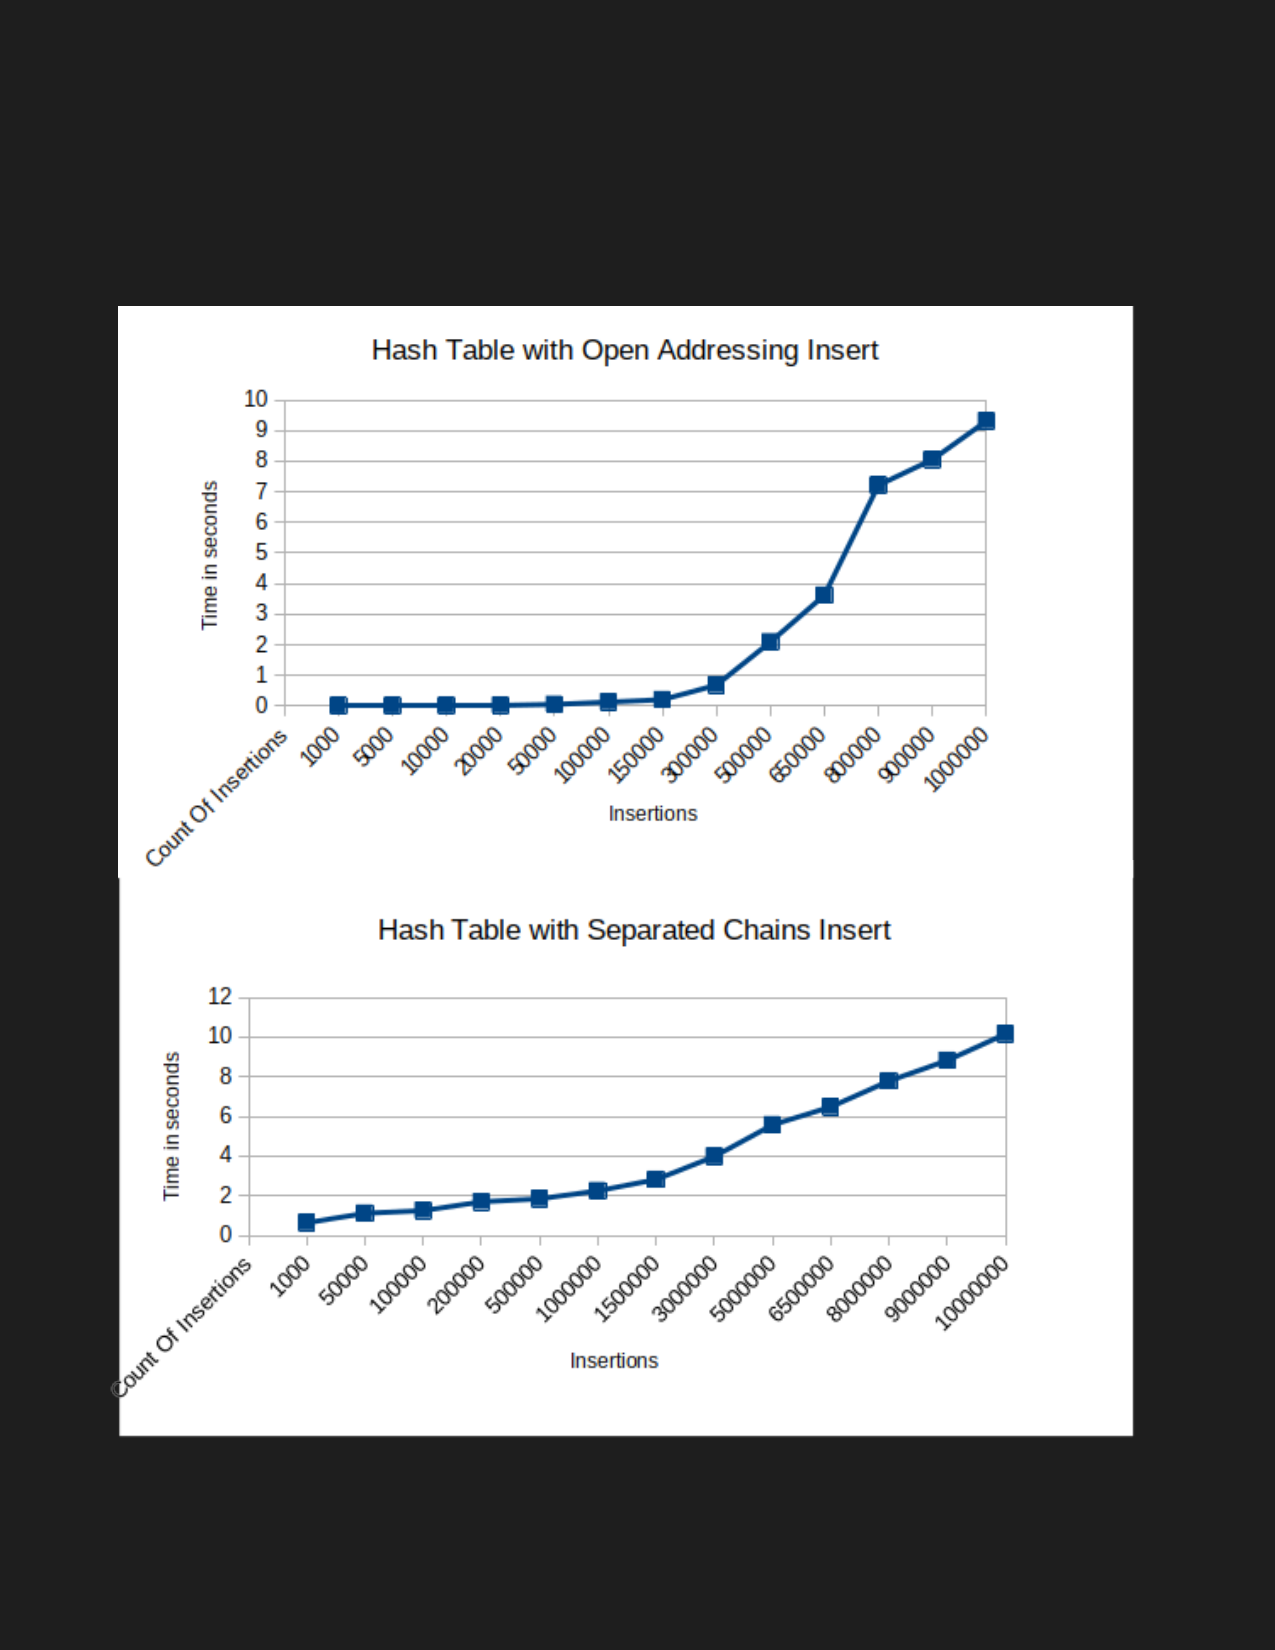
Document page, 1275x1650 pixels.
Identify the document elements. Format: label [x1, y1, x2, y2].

picture [106, 306, 1135, 1438]
